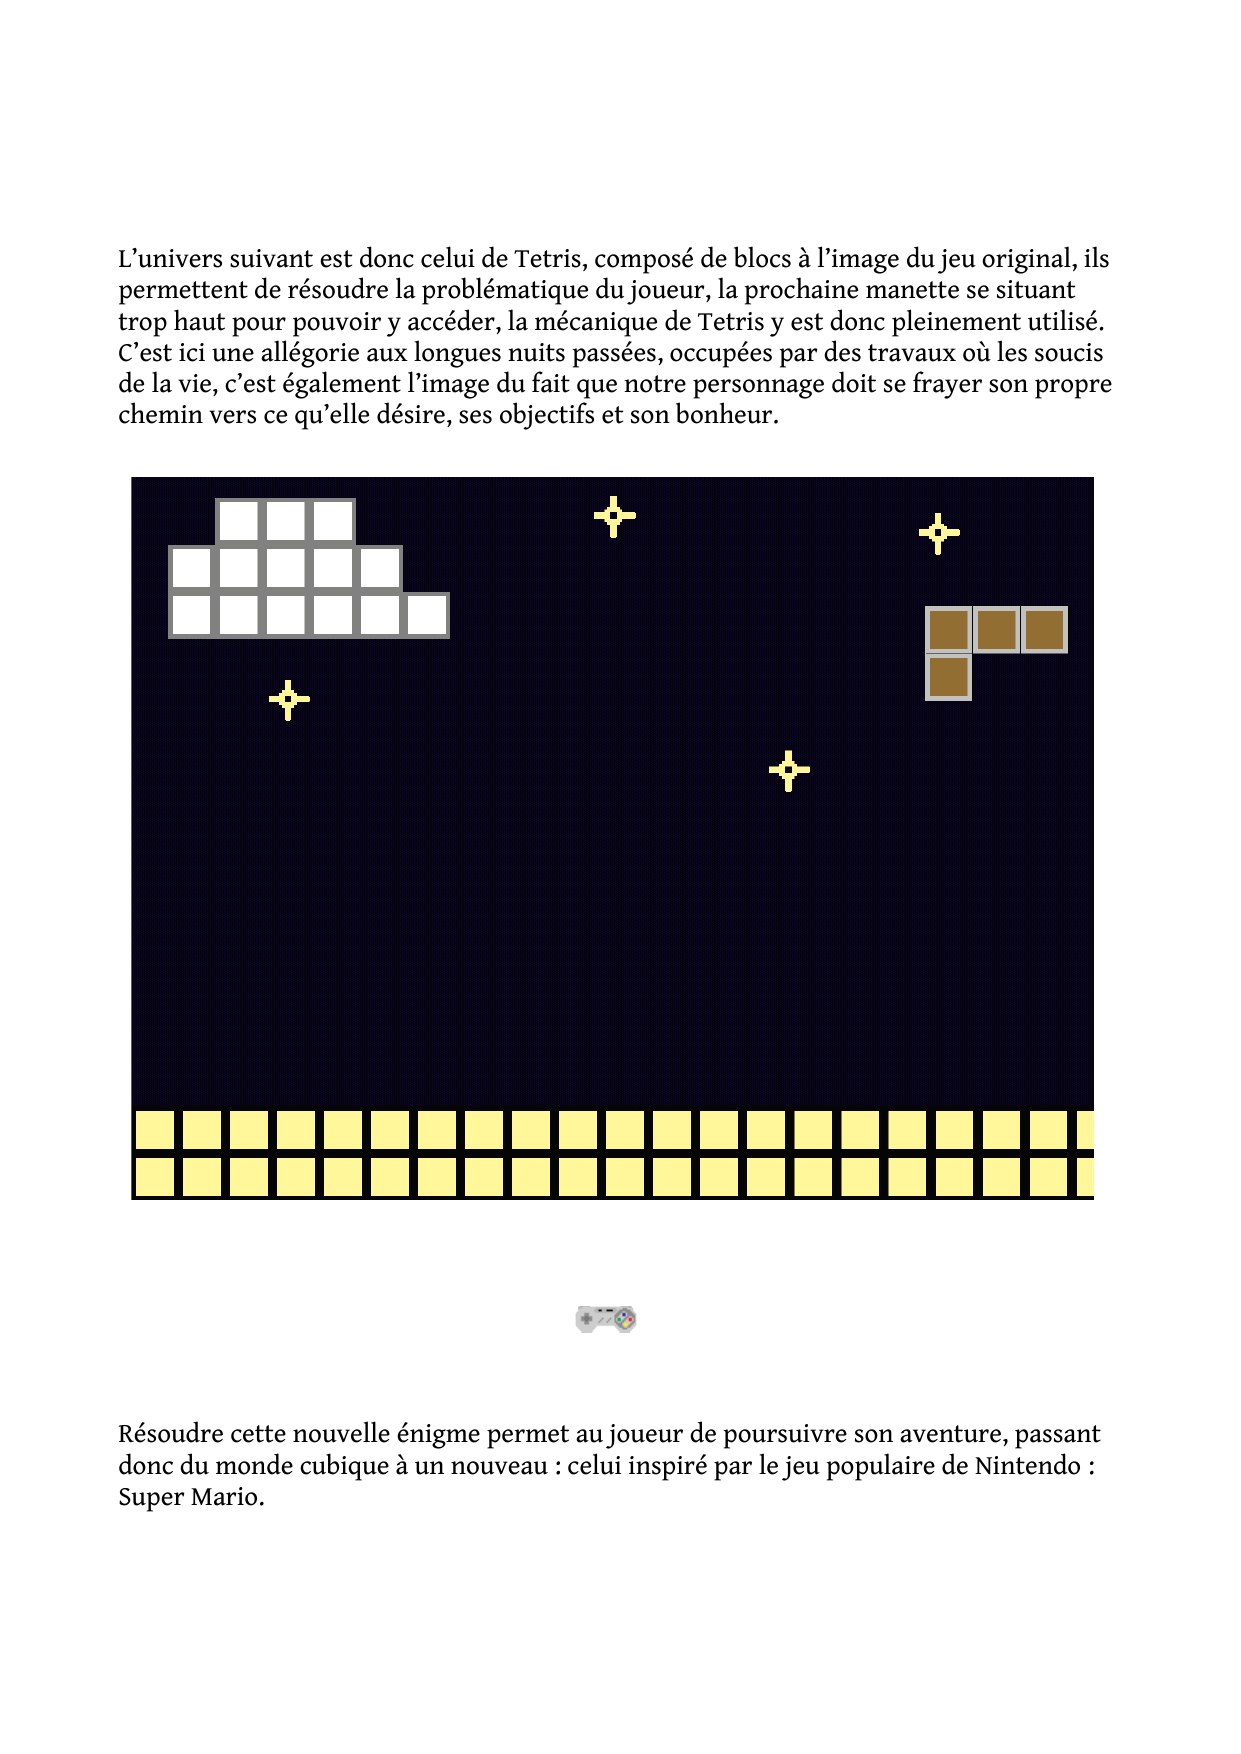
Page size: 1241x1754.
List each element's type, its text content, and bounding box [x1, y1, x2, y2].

picture [131, 477, 1094, 1200]
text L’univers suivant est donc celui de Tetris, composé de blocs à l’image du jeu original, ils permettent de résoudre la problématique du joueur, la prochaine manette se situant trop haut pour pouvoir y accéder, la mécanique de Tetris y est donc pleinement utilisé. C’est ici une allégorie aux longues nuits passées, occupées par des travaux où les soucis de la vie, c’est également l’image du fait que notre personnage doit se frayer son propre chemin vers ce qu’elle désire, ses objectifs et son bonheur. [118, 243, 1122, 432]
picture [575, 1306, 637, 1333]
text Résoudre cette nouvelle énigme permet au joueur de poursuivre son aventure, passant donc du monde cubique à un nouveau : celui inspiré par le jeu populaire de Nintendo : Super Mario. [118, 1419, 1122, 1513]
